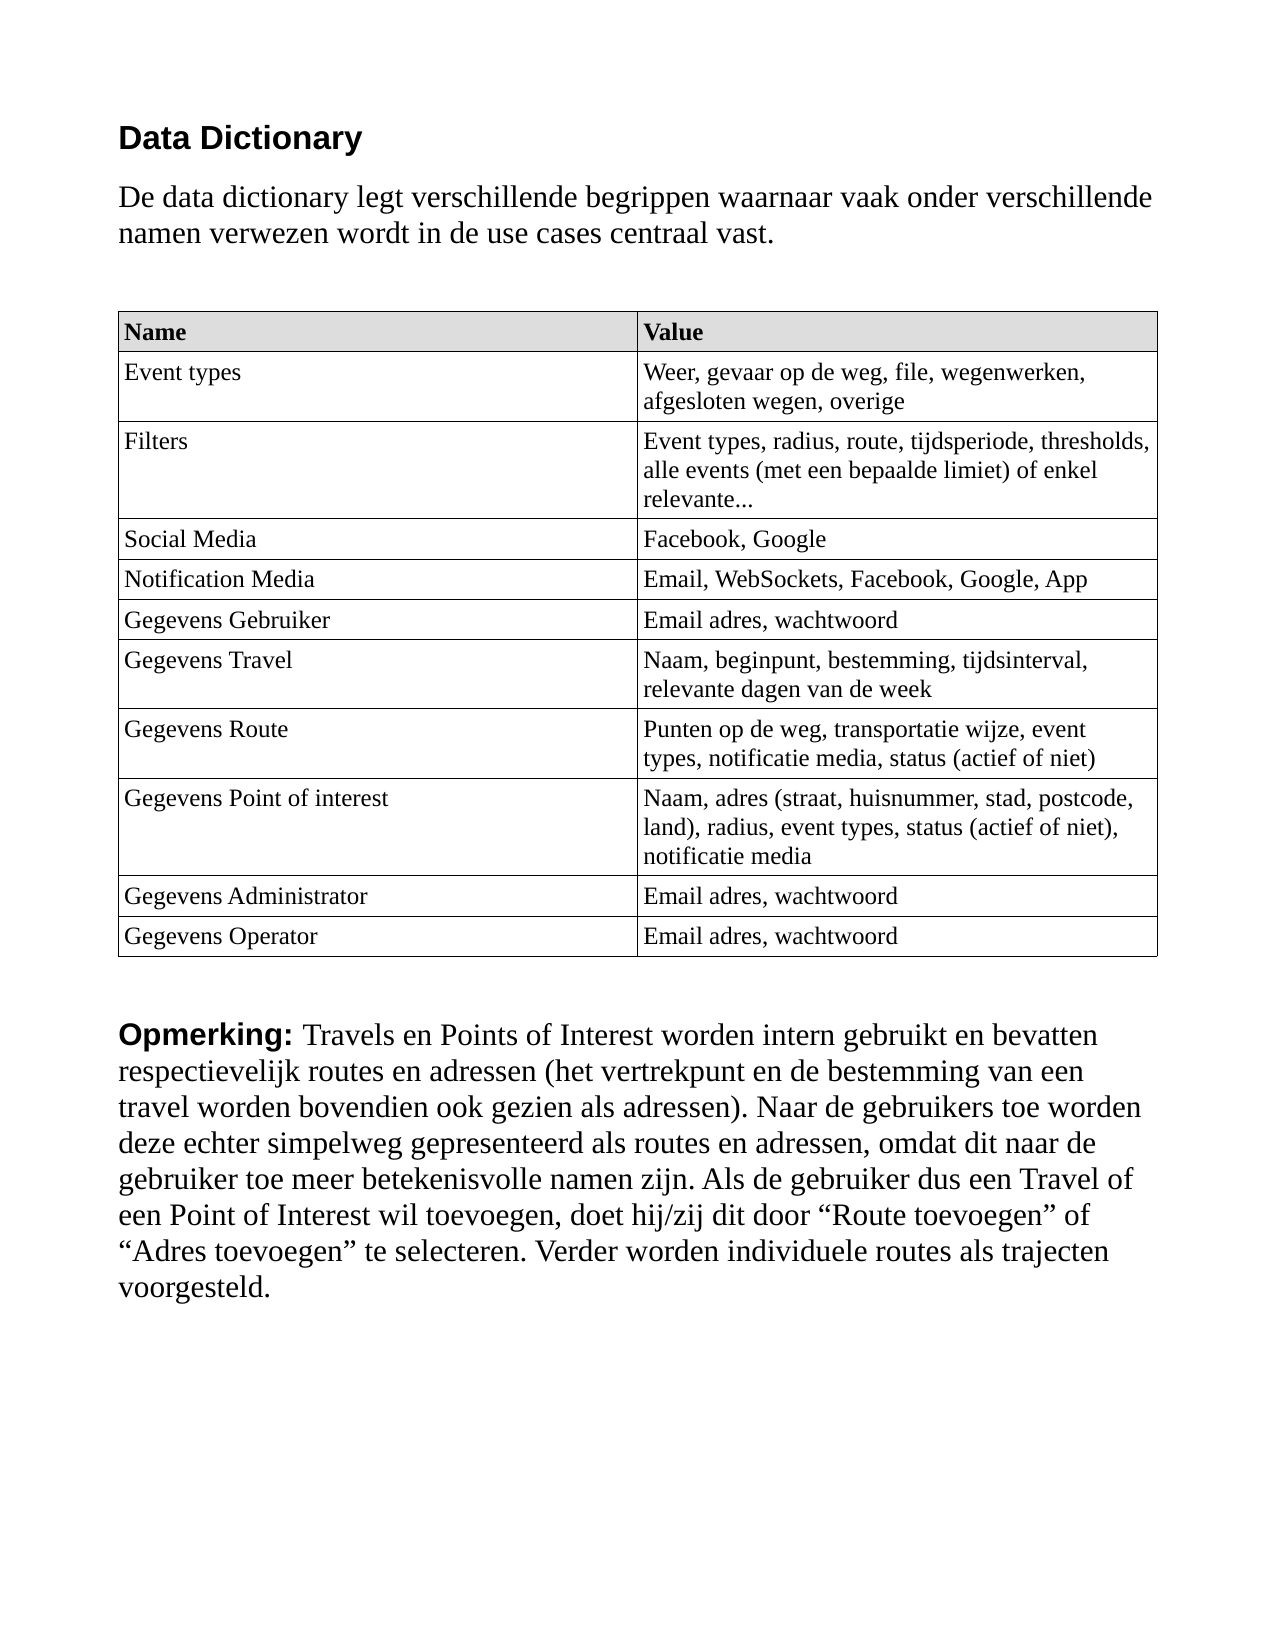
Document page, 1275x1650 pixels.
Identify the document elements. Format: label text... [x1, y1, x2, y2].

table_cell Event types, radius, route, tijdsperiode, thresholds, alle events (met een bepaalde limiet) of enkel relevante... [638, 422, 1157, 518]
table_cell Gegevens Administrator [119, 876, 637, 916]
text Opmerking: Travels en Points of Interest worden intern gebruikt en bevatten respectievelijk routes en adressen (het vertrekpunt en de bestemming van een travel worden bovendien ook gezien als adressen). Naar de gebruikers toe worden deze echter simpelweg gepresenteerd als routes en adressen, omdat dit naar de gebruiker toe meer betekenisvolle namen zijn. Als de gebruiker dus een Travel of een Point of Interest wil toevoegen, doet hij/zij dit door “Route toevoegen” of “Adres toevoegen” te selecteren. Verder worden individuele routes als trajecten voorgesteld. [118, 1016, 1157, 1304]
table_cell Email adres, wachtwoord [638, 917, 1157, 956]
table_cell Naam, beginpunt, bestemming, tijdsinterval, relevante dagen van de week [638, 640, 1157, 708]
table_cell Weer, gevaar op de weg, file, wegenwerken, afgesloten wegen, overige [638, 352, 1157, 421]
table_cell Gegevens Travel [119, 640, 637, 708]
table_cell Gegevens Point of interest [119, 779, 637, 875]
text Data Dictionary [118, 118, 1157, 157]
table_cell Gegevens Route [119, 709, 637, 777]
table_header Name [119, 312, 637, 351]
table_cell Email adres, wachtwoord [638, 600, 1157, 639]
table_cell Gegevens Operator [119, 917, 637, 956]
text De data dictionary legt verschillende begrippen waarnaar vaak onder verschillende namen verwezen wordt in de use cases centraal vast. [118, 179, 1157, 251]
table_cell Facebook, Google [638, 519, 1157, 559]
table_cell Naam, adres (straat, huisnummer, stad, postcode, land), radius, event types, status (actief of niet), notificatie media [638, 779, 1157, 875]
table_header Value [638, 312, 1157, 351]
table_cell Notification Media [119, 560, 637, 599]
table_cell Event types [119, 352, 637, 421]
table_cell Punten op de weg, transportatie wijze, event types, notificatie media, status (actief of niet) [638, 709, 1157, 777]
table_cell Filters [119, 422, 637, 518]
table_cell Email, WebSockets, Facebook, Google, App [638, 560, 1157, 599]
table_cell Email adres, wachtwoord [638, 876, 1157, 916]
table_cell Social Media [119, 519, 637, 559]
table_cell Gegevens Gebruiker [119, 600, 637, 639]
